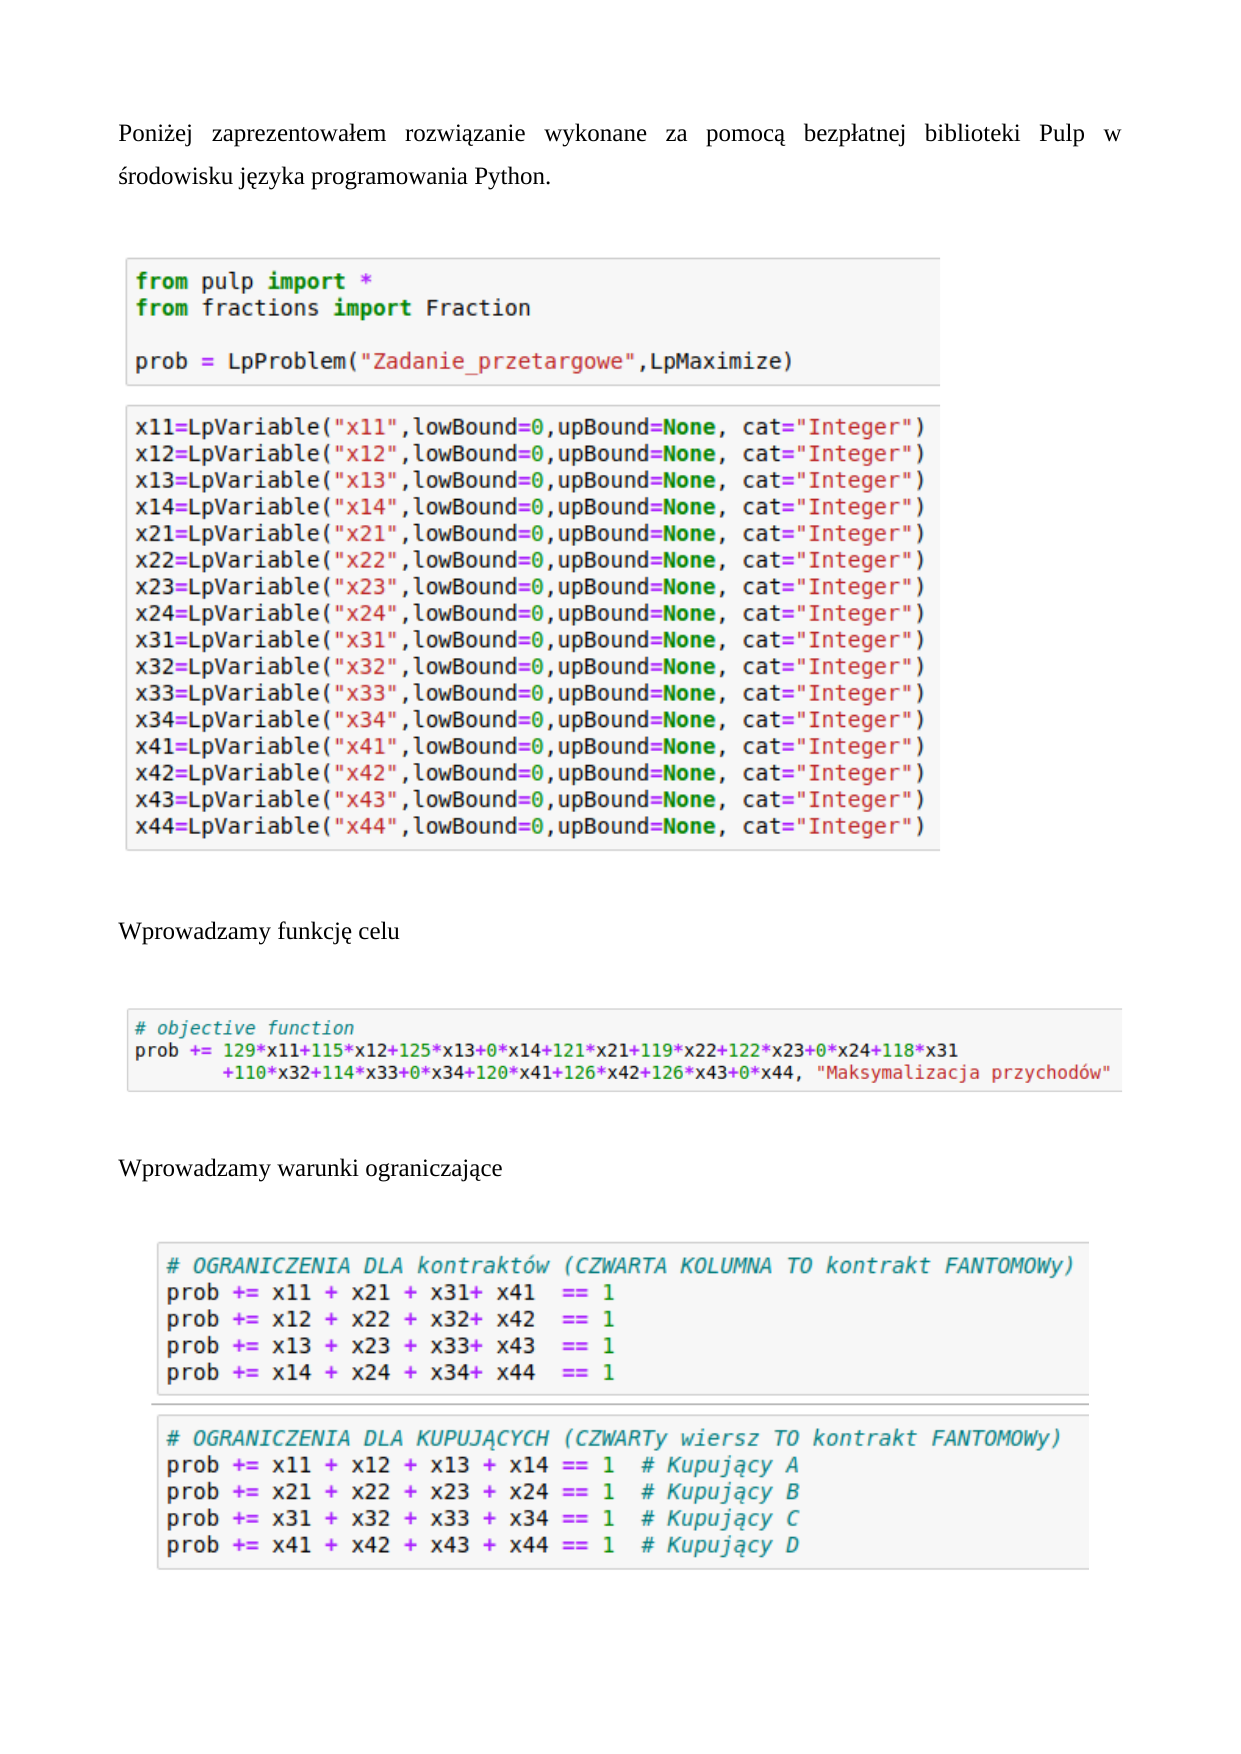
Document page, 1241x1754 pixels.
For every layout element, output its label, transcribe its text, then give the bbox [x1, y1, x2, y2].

text Wprowadzamy warunki ograniczające [118, 1153, 1122, 1182]
text Wprowadzamy funkcję celu [118, 916, 1122, 945]
picture [118, 247, 940, 859]
picture [118, 1002, 1123, 1096]
picture [151, 1239, 1089, 1581]
text Poniżej zaprezentowałem rozwiązanie wykonane za pomocą bezpłatnej biblioteki Pulp w środowisku języka programowania Python. [118, 118, 1122, 190]
